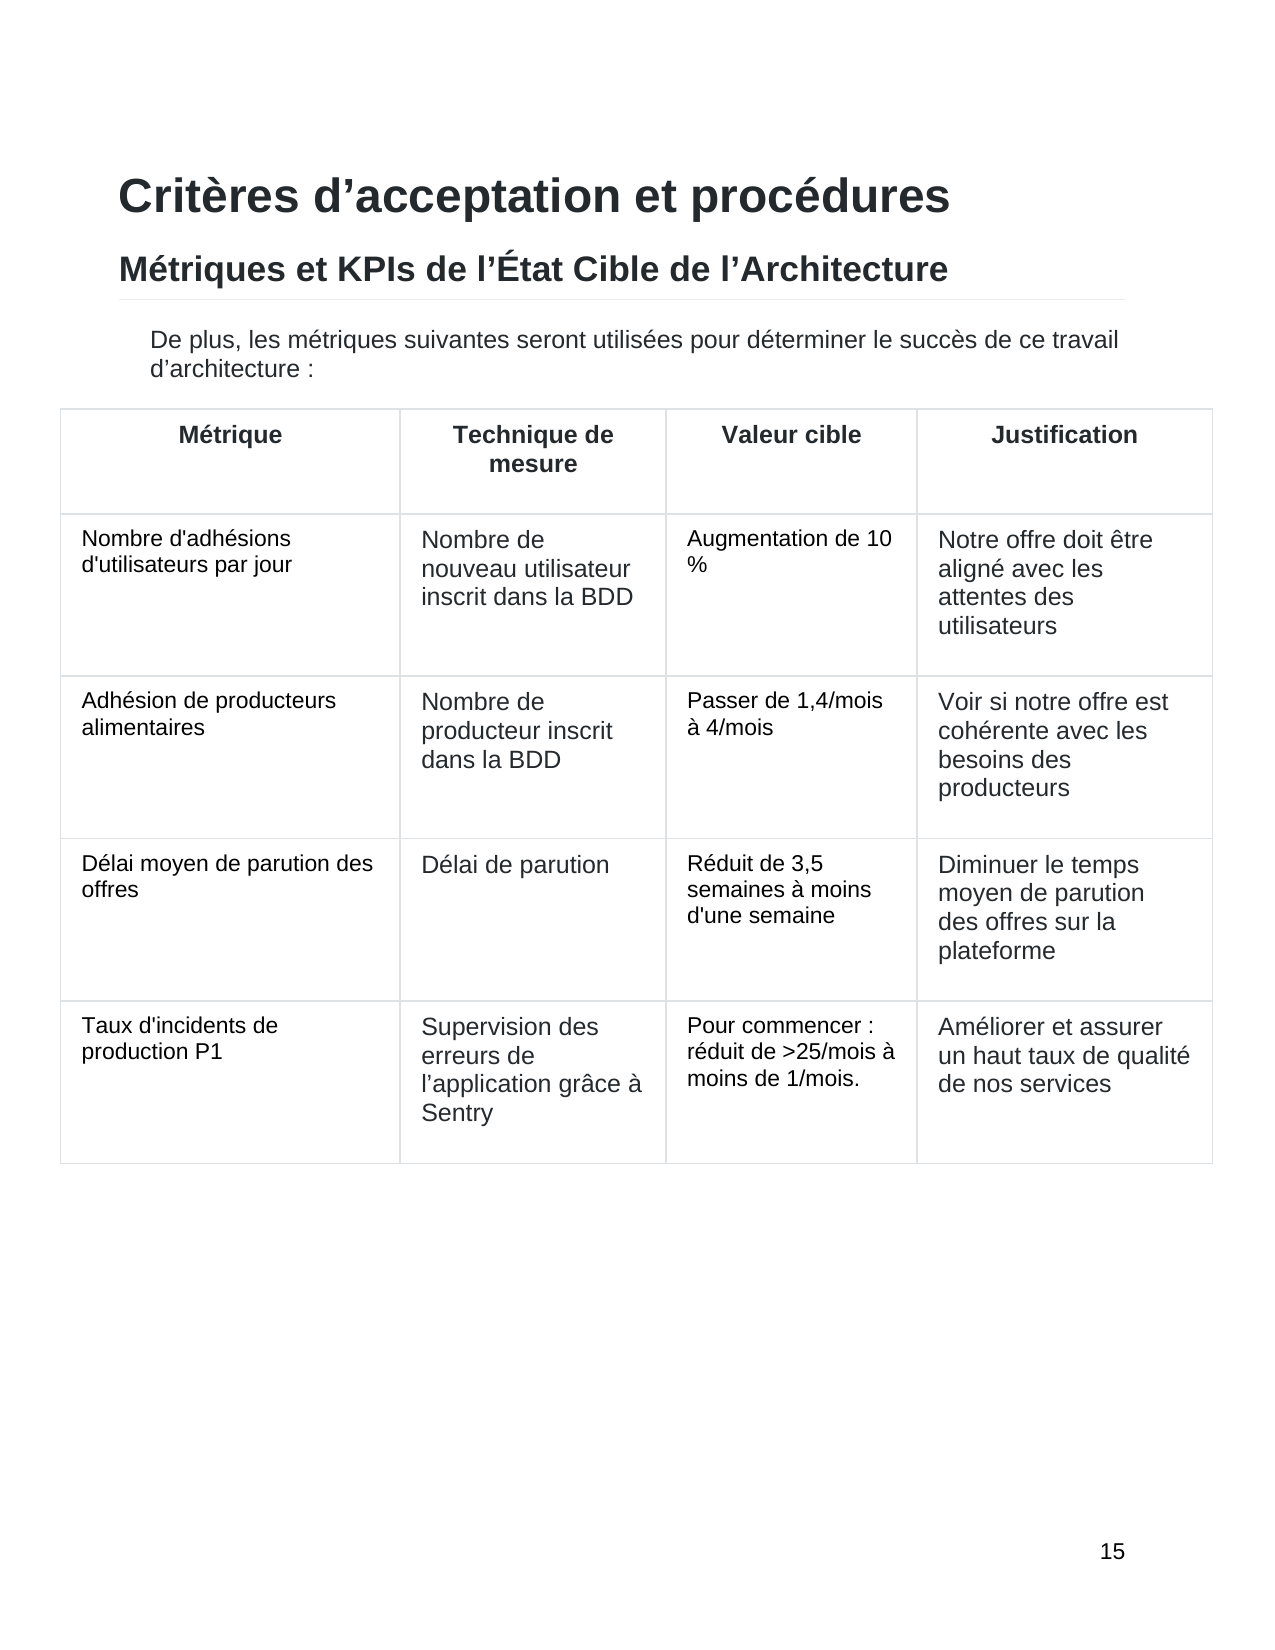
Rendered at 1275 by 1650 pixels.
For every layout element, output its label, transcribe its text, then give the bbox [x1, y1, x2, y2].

table_cell Nombre d'adhésions d'utilisateurs par jour [61, 515, 399, 675]
table_header Métrique [61, 410, 399, 513]
table_cell Adhésion de producteurs alimentaires [61, 677, 399, 838]
subtitle Critères d’acceptation et procédures [119, 168, 1125, 223]
table_cell Réduit de 3,5 semaines à moins d'une semaine [667, 839, 916, 1000]
text De plus, les métriques suivantes seront utilisées pour déterminer le succès de ce travail d’architecture : [150, 325, 1125, 383]
table_cell Diminuer le temps moyen de parution des offres sur la plateforme [918, 839, 1212, 1000]
table_cell Pour commencer : réduit de >25/mois à moins de 1/mois. [667, 1002, 916, 1162]
table_header Technique de mesure [401, 410, 665, 513]
table_cell Améliorer et assurer un haut taux de qualité de nos services [918, 1002, 1212, 1162]
subtitle Métriques et KPIs de l’État Cible de l’Architecture [119, 248, 1125, 299]
table_cell Délai de parution [401, 839, 665, 1000]
table_header Justification [918, 410, 1212, 513]
table_cell Délai moyen de parution des offres [61, 839, 399, 1000]
table_cell Voir si notre offre est cohérente avec les besoins des producteurs [918, 677, 1212, 838]
table_cell Augmentation de 10 % [667, 515, 916, 675]
table_header Valeur cible [667, 410, 916, 513]
table_cell Passer de 1,4/mois à 4/mois [667, 677, 916, 838]
table_cell Nombre de producteur inscrit dans la BDD [401, 677, 665, 838]
table_cell Notre offre doit être aligné avec les attentes des utilisateurs [918, 515, 1212, 675]
table_cell Supervision des erreurs de l’application grâce à Sentry [401, 1002, 665, 1162]
table_cell Taux d'incidents de production P1 [61, 1002, 399, 1162]
table_cell Nombre de nouveau utilisateur inscrit dans la BDD [401, 515, 665, 675]
